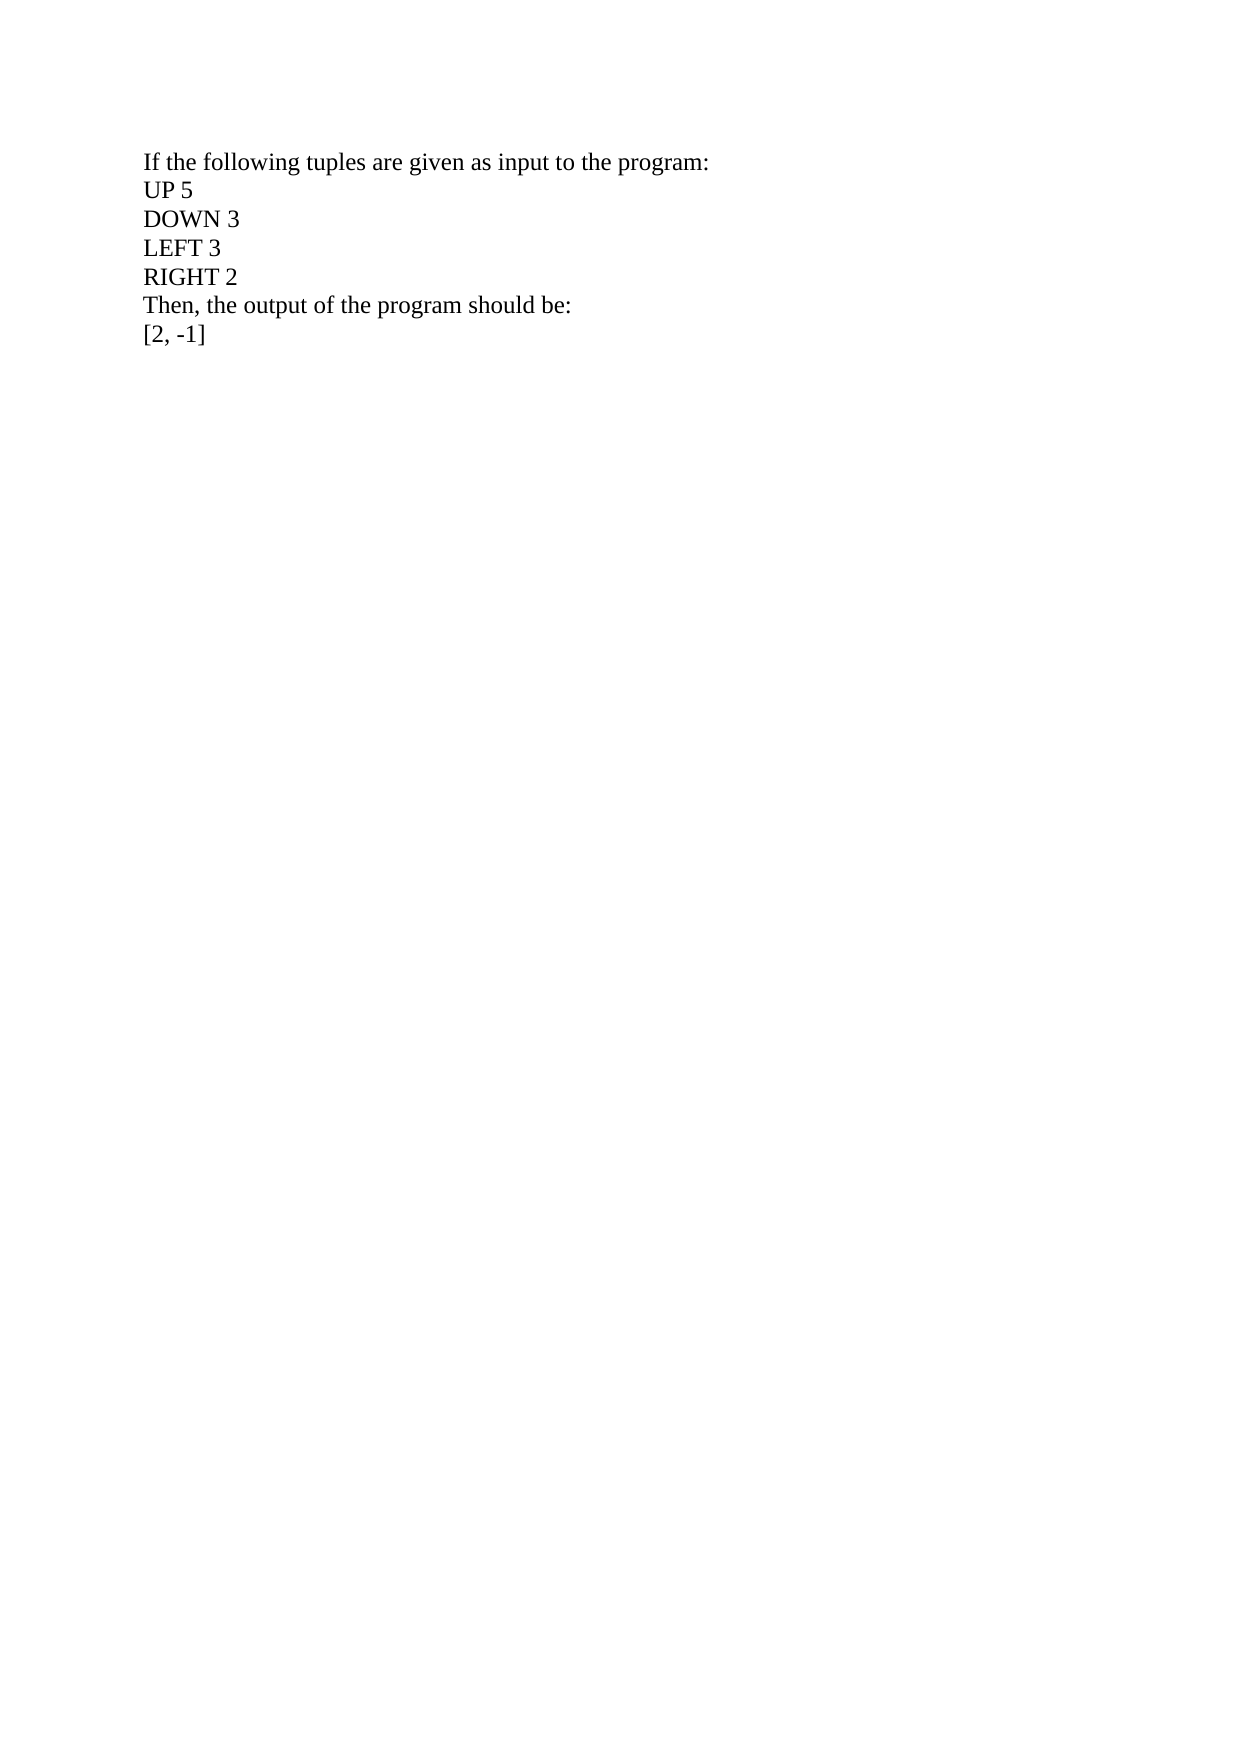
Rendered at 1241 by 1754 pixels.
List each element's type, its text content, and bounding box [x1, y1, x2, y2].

text UP 5 [118, 176, 1122, 204]
text DOWN 3 [118, 204, 1122, 233]
text Then, the output of the program should be: [118, 291, 1122, 319]
text If the following tuples are given as input to the program: [118, 147, 1122, 176]
text RIGHT 2 [118, 262, 1122, 291]
text LEFT 3 [118, 233, 1122, 262]
text [2, -1] [118, 319, 1122, 348]
